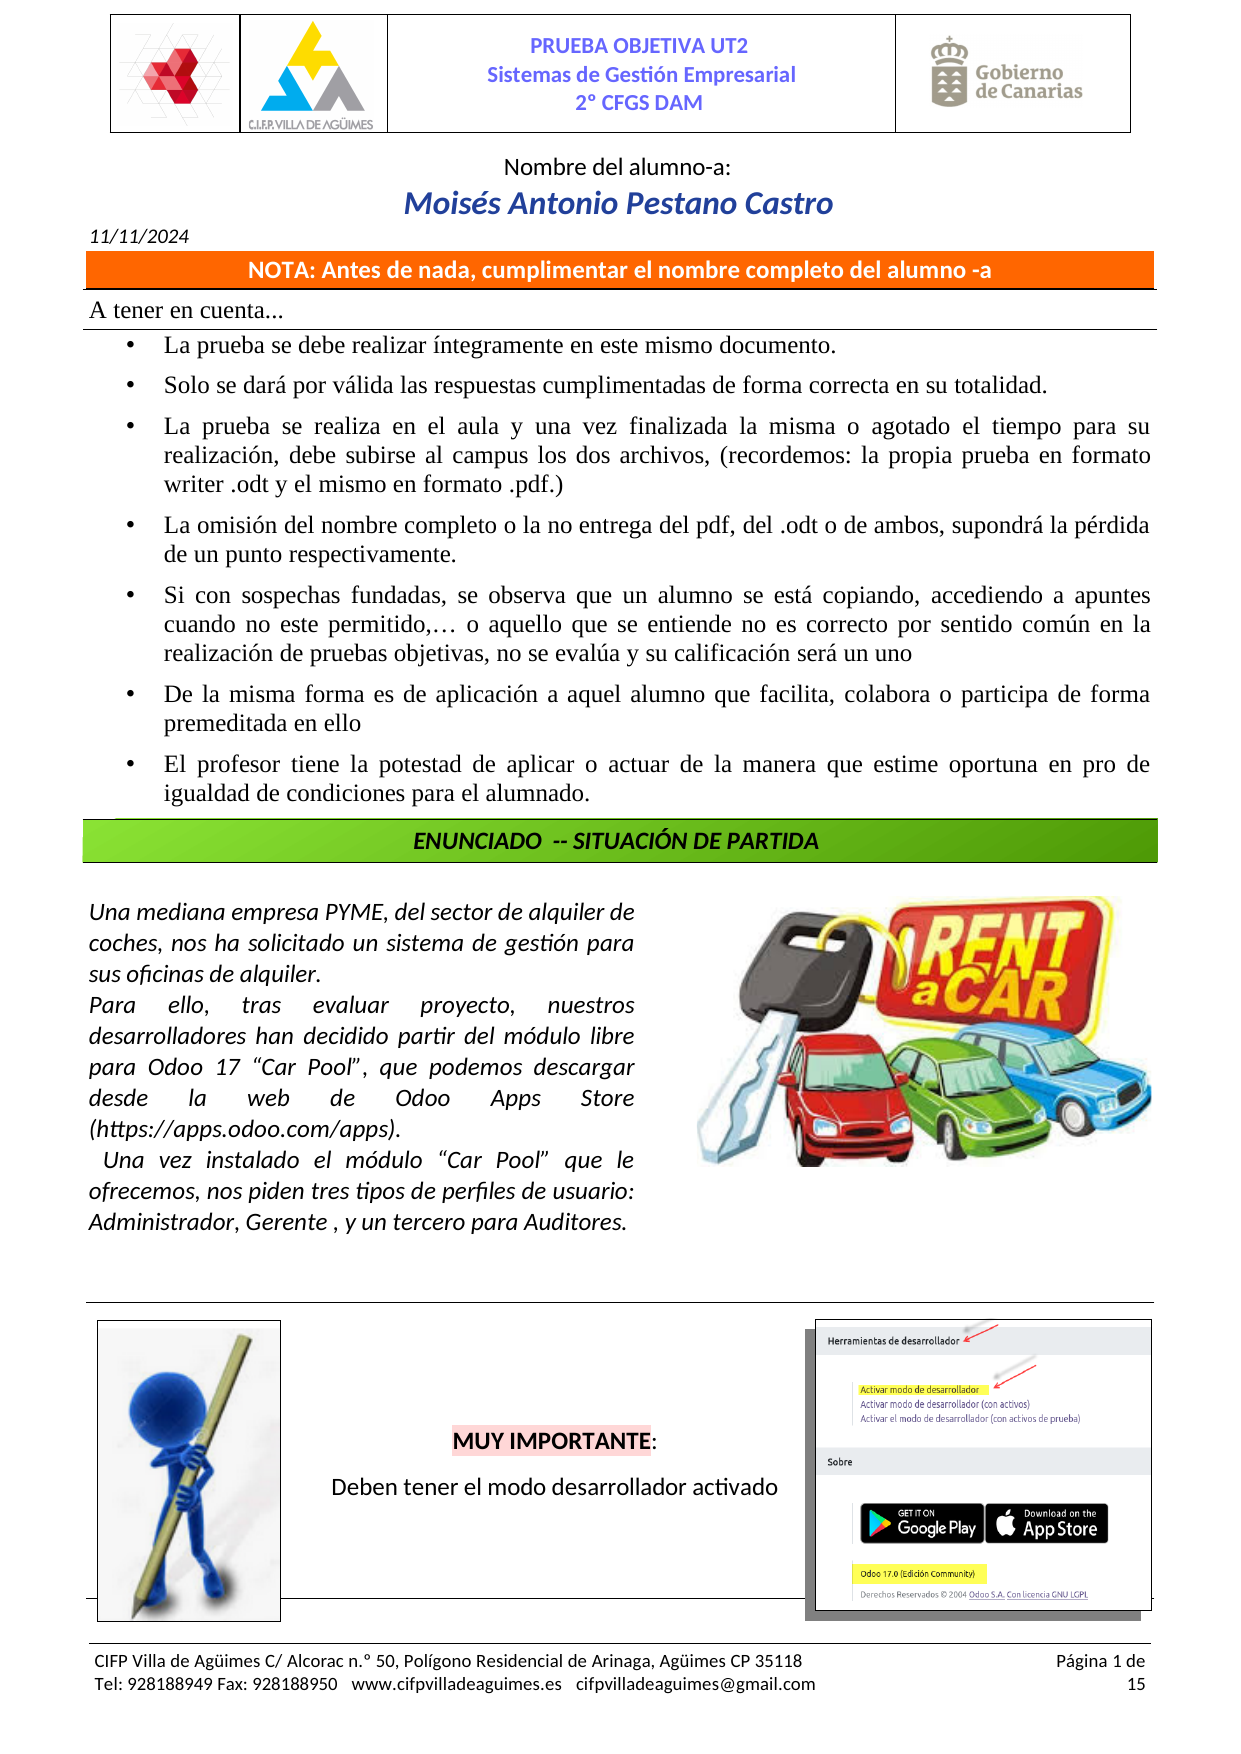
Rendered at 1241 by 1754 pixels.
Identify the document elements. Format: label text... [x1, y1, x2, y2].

picture [816, 1320, 1151, 1610]
picture [98, 1321, 280, 1621]
text Para ello, tras evaluar proyecto, nuestros desarrolladores han decidido partir del módulo libre para Odoo 17 “Car Pool”, que podemos descargar desde la web de Odoo Apps Store (https://apps.odoo.com/apps). [89, 989, 696, 1144]
list Solo se dará por válida las respuestas cumplimentadas de forma correcta en su totalidad. [126, 370, 1152, 399]
text MUY IMPORTANTE: [281, 1425, 805, 1456]
text Deben tener el modo desarrollador activado [281, 1468, 805, 1502]
list La prueba se debe realizar íntegramente en este mismo documento. [126, 330, 1152, 359]
text ENUNCIADO -- SITUACIÓN DE PARTIDA [83, 820, 1157, 862]
picture [117, 23, 233, 126]
text Una vez instalado el módulo “Car Pool” que le ofrecemos, nos piden tres tipos de perfiles de usuario: Administrador, Gerente , y un tercero para Auditores. [89, 1144, 1152, 1237]
picture [248, 20, 374, 131]
list El profesor tiene la potestad de aplicar o actuar de la manera que estime oportuna en pro de igualdad de condiciones para el alumnado. [126, 749, 1152, 807]
text Una mediana empresa PYME, del sector de alquiler de coches, nos ha solicitado un sistema de gestión para sus oficinas de alquiler. [89, 896, 696, 989]
picture [696, 896, 1152, 1167]
picture [928, 34, 1084, 108]
list La prueba se realiza en el aula y una vez finalizada la misma o agotado el tiempo para su realización, debe subirse al campus los dos archivos, (recordemos: la propia prueba en formato writer .odt y el mismo en formato .pdf.) [126, 411, 1152, 498]
list Si con sospechas fundadas, se observa que un alumno se está copiando, accediendo a apuntes cuando no este permitido,… o aquello que se entiende no es correcto por sentido común en la realización de pruebas objetivas, no se evalúa y su calificación será un uno [126, 580, 1152, 667]
list De la misma forma es de aplicación a aquel alumno que facilita, colabora o participa de forma premeditada en ello [126, 679, 1152, 737]
text 11/11/2024 [89, 223, 1152, 248]
text A tener en cuenta... [83, 290, 1157, 329]
text Nombre del alumno-a: [89, 151, 1152, 182]
text Moisés Antonio Pestano Castro [89, 182, 1152, 223]
text NOTA: Antes de nada, cumplimentar el nombre completo del alumno -a [86, 251, 1154, 288]
list La omisión del nombre completo o la no entrega del pdf, del .odt o de ambos, supondrá la pérdida de un punto respectivamente. [126, 510, 1152, 568]
